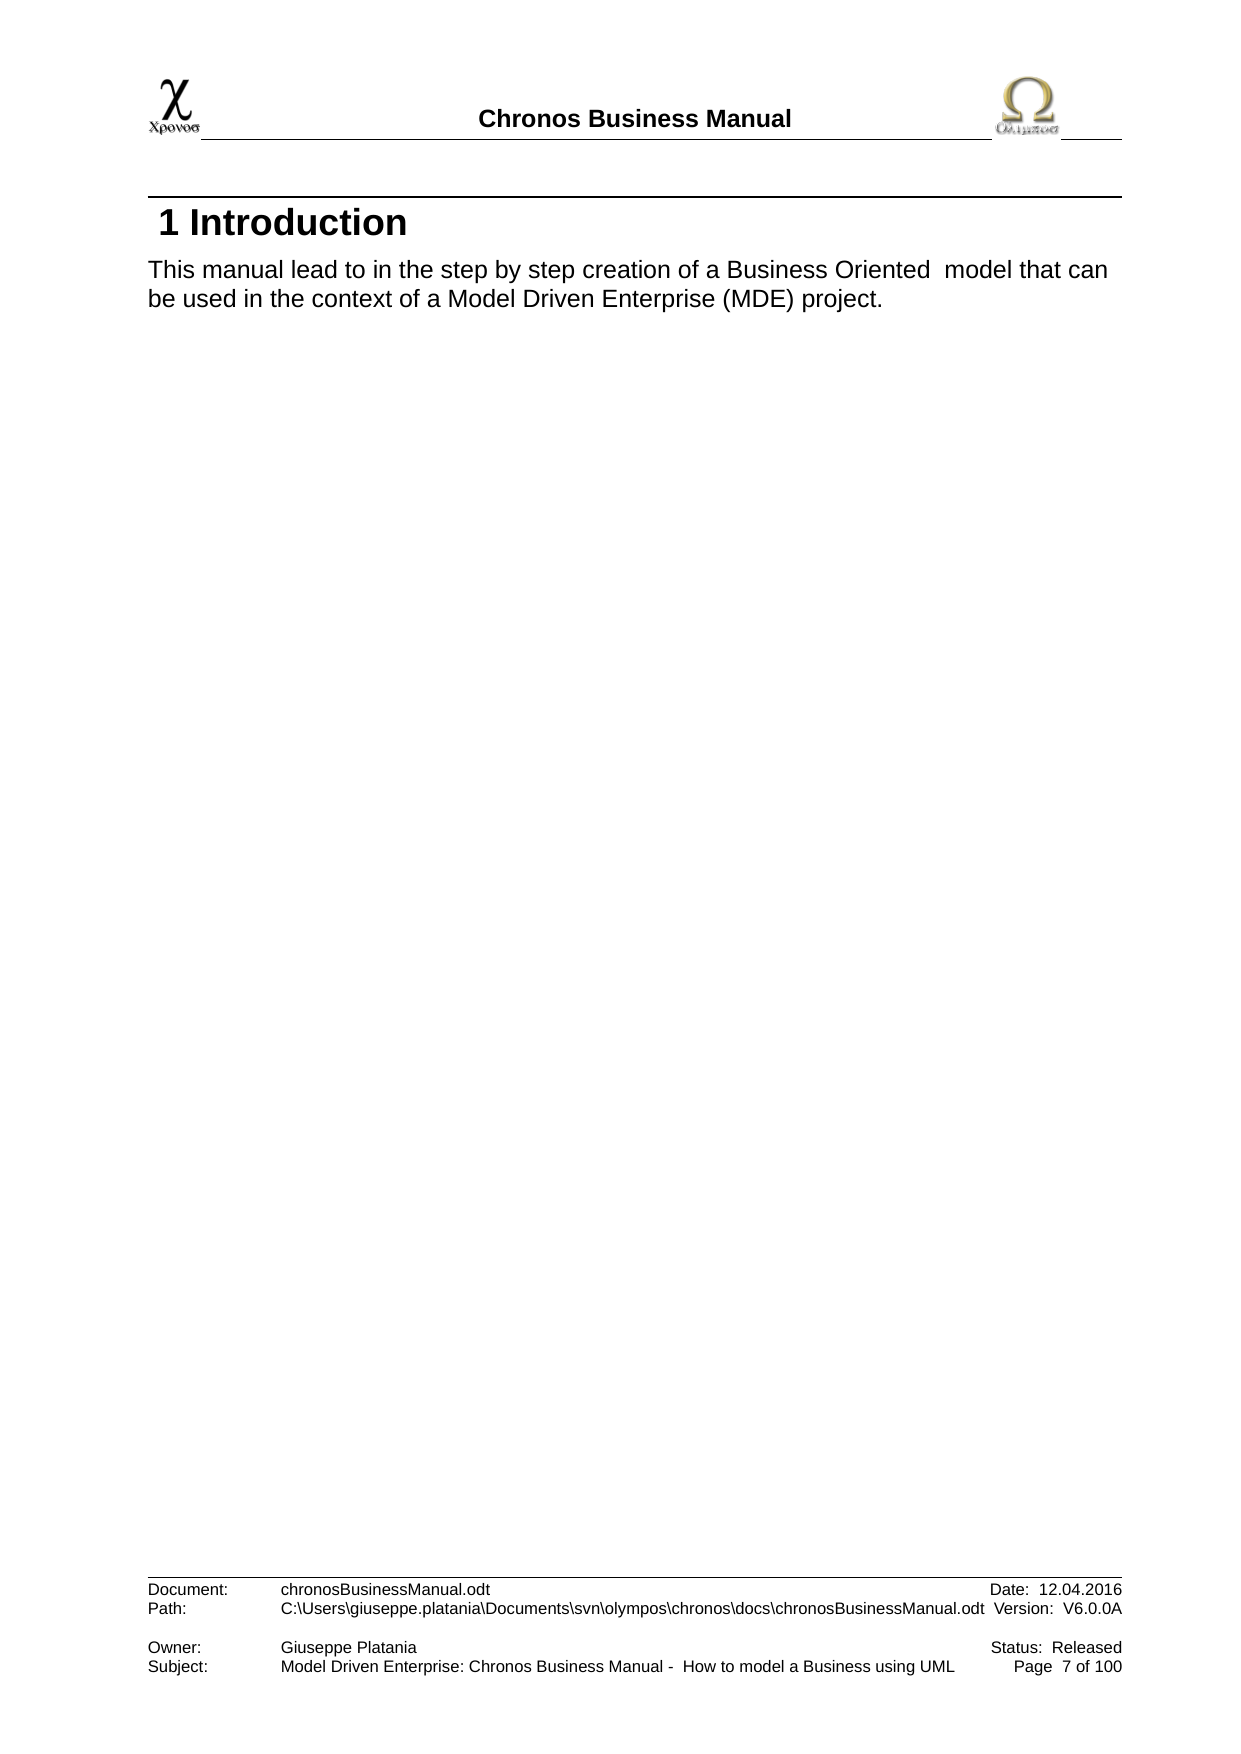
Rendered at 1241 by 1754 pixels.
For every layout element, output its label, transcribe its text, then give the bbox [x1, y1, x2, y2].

text This manual lead to in the step by step creation of a Business Oriented model that can be used in the context of a Model Driven Enterprise (MDE) project. [148, 255, 1122, 313]
picture [147, 75, 201, 135]
subtitle Introduction [148, 198, 1122, 243]
picture [992, 75, 1061, 135]
